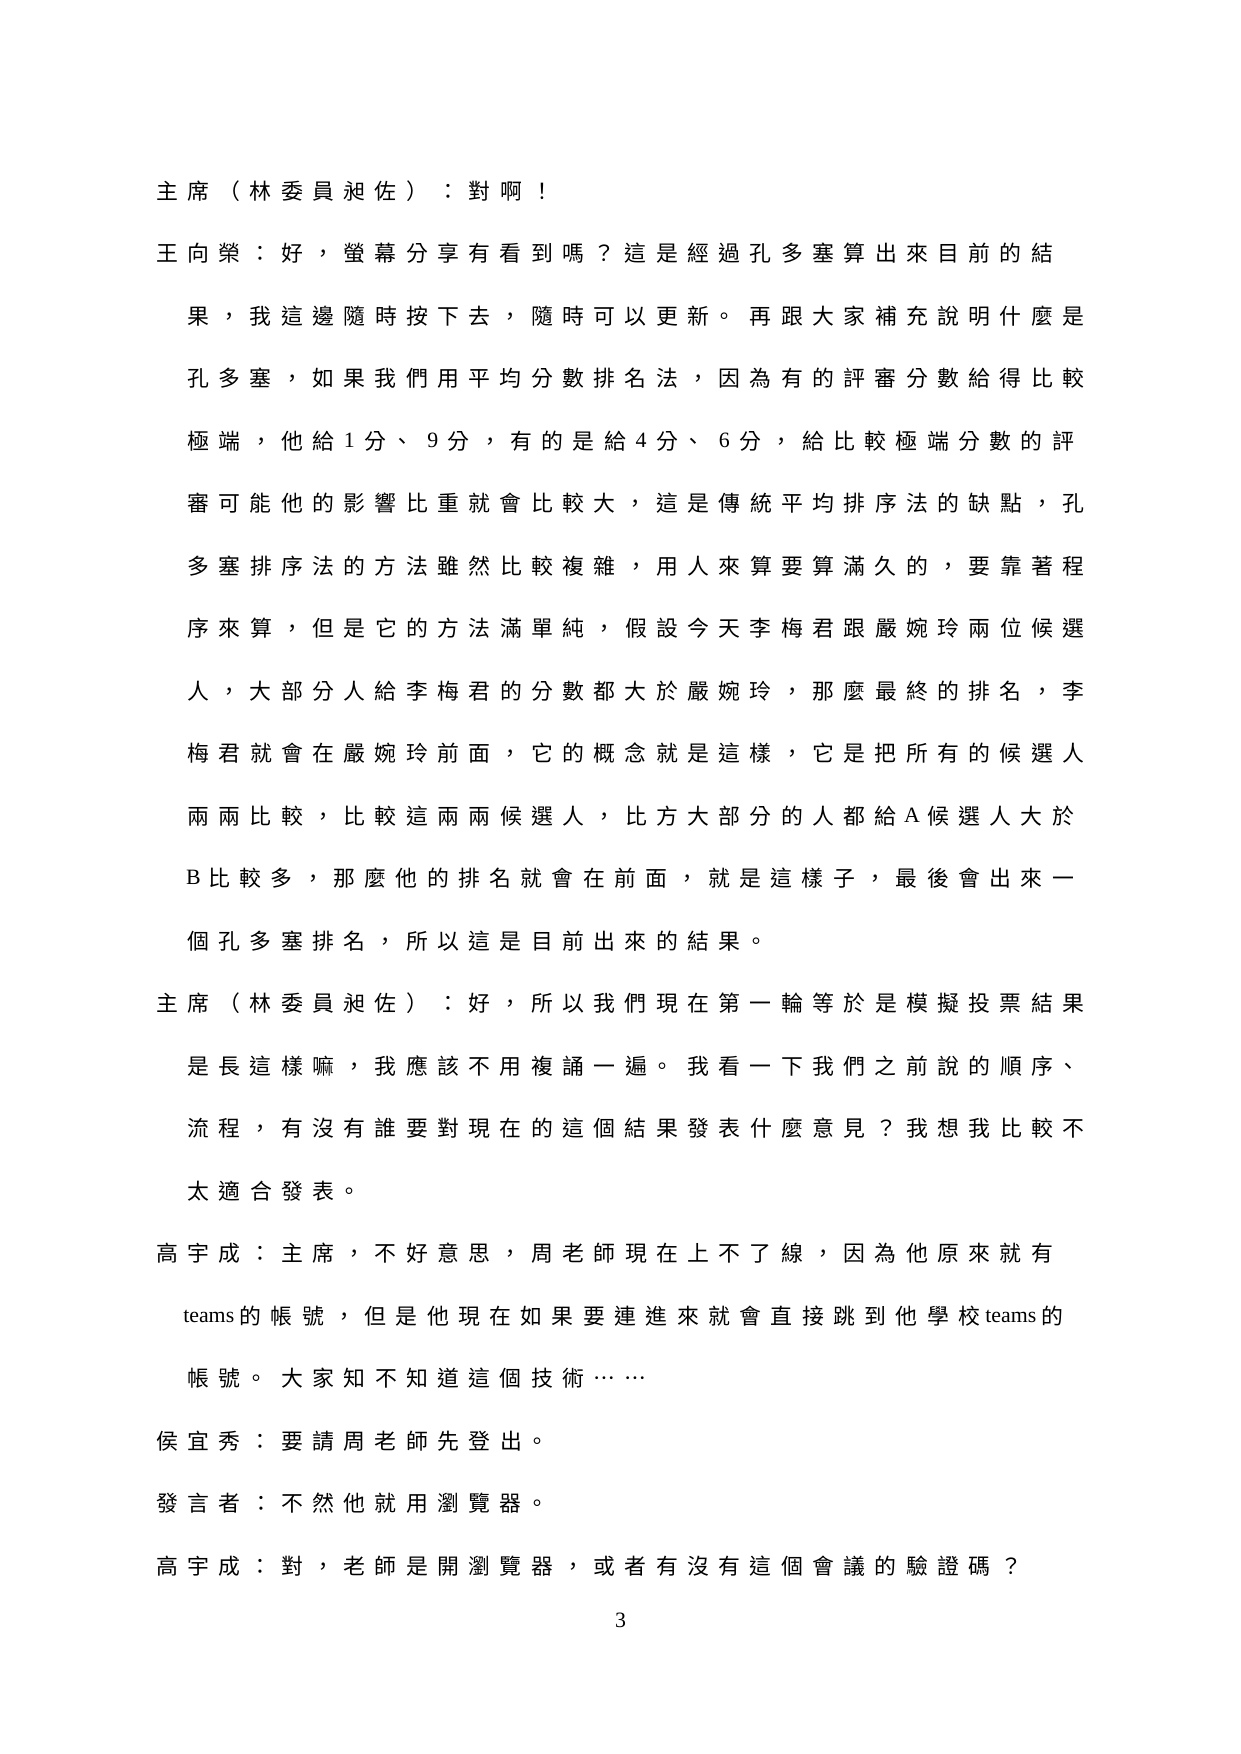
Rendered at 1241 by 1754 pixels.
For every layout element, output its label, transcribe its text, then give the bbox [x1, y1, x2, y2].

text 主席（林委員昶佐）：對啊！ [151, 158, 1089, 221]
text 高宇成：對，老師是開瀏覽器，或者有沒有這個會議的驗證碼？ [151, 1533, 1089, 1596]
text 發言者：不然他就用瀏覽器。 [151, 1471, 1089, 1533]
text 王向榮：好，螢幕分享有看到嗎？這是經過孔多塞算出來目前的結果，我這邊隨時按下去，隨時可以更新。再跟大家補充說明什麼是孔多塞，如果我們用平均分數排名法，因為有的評審分數給得比較極端，他給1分、9分，有的是給4分、6分，給比較極端分數的評審可能他的影響比重就會比較大，這是傳統平均排序法的缺點，孔多塞排序法的方法雖然比較複雜，用人來算要算滿久的，要靠著程序來算，但是它的方法滿單純，假設今天李梅君跟嚴婉玲兩位候選人，大部分人給李梅君的分數都大於嚴婉玲，那麼最終的排名，李梅君就會在嚴婉玲前面，它的概念就是這樣，它是把所有的候選人兩兩比較，比較這兩兩候選人，比方大部分的人都給A候選人大於B比較多，那麼他的排名就會在前面，就是這樣子，最後會出來一個孔多塞排名，所以這是目前出來的結果。 [151, 221, 1089, 971]
text 侯宜秀：要請周老師先登出。 [151, 1408, 1089, 1471]
text 高宇成：主席，不好意思，周老師現在上不了線，因為他原來就有teams的帳號，但是他現在如果要連進來就會直接跳到他學校teams的帳號。大家知不知道這個技術…… [151, 1221, 1089, 1408]
text 主席（林委員昶佐）：好，所以我們現在第一輪等於是模擬投票結果是長這樣嘛，我應該不用複誦一遍。我看一下我們之前說的順序、流程，有沒有誰要對現在的這個結果發表什麼意見？我想我比較不太適合發表。 [151, 971, 1089, 1221]
